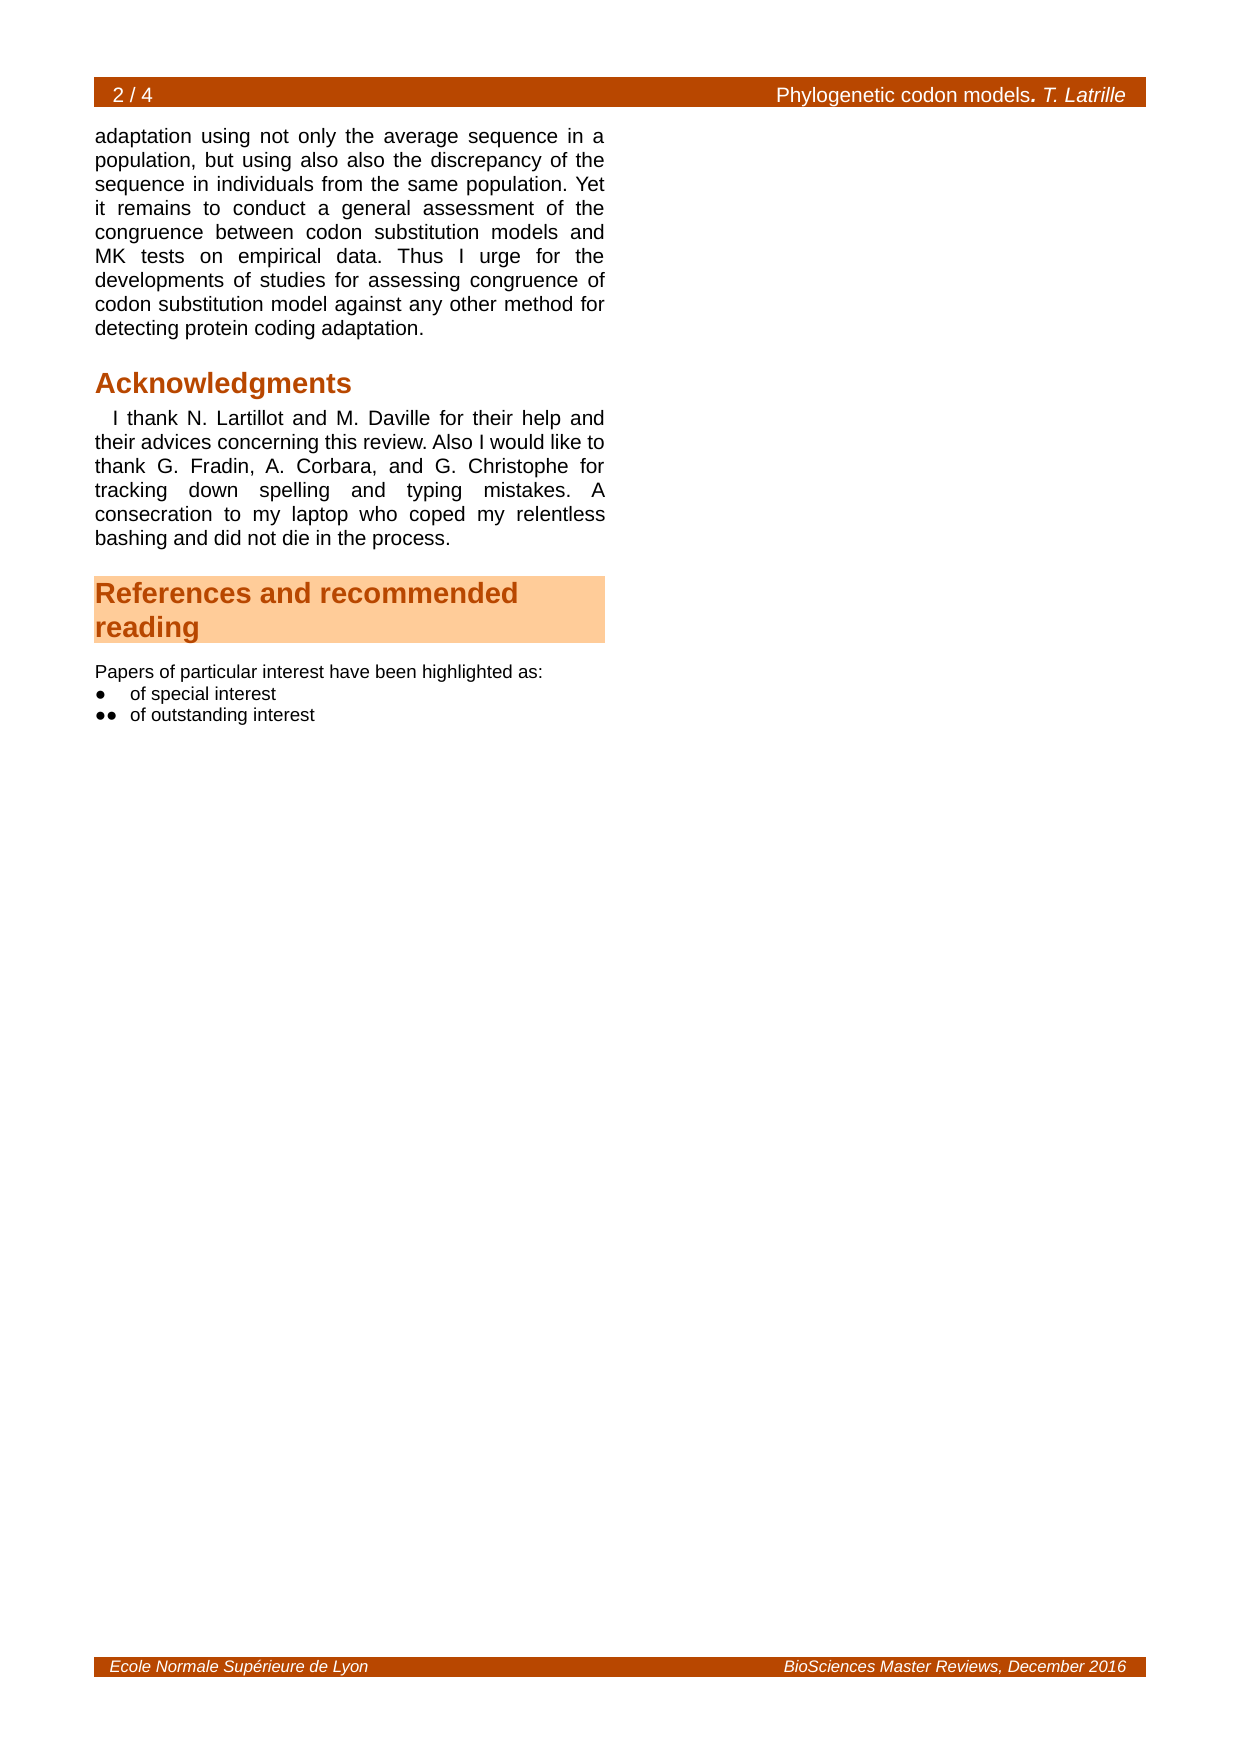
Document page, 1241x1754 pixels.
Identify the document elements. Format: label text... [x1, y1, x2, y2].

list of special interest [94, 683, 605, 704]
text adaptation using not only the average sequence in a population, but using also also the discrepancy of the sequence in individuals from the same population. Yet it remains to conduct a general assessment of the congruence between codon substitution models and MK tests on empirical data. Thus I urge for the developments of studies for assessing congruence of codon substitution model against any other method for detecting protein coding adaptation. [94, 124, 605, 340]
text I thank N. Lartillot and M. Daville for their help and their advices concerning this review. Also I would like to thank G. Fradin, A. Corbara, and G. Christophe for tracking down spelling and typing mistakes. A consecration to my laptop who coped my relentless bashing and did not die in the process. [94, 406, 605, 550]
list of outstanding interest [94, 704, 605, 726]
text Papers of particular interest have been highlighted as: [94, 661, 605, 683]
subtitle Acknowledgments [94, 367, 605, 400]
subtitle References and recommended reading [94, 576, 605, 643]
